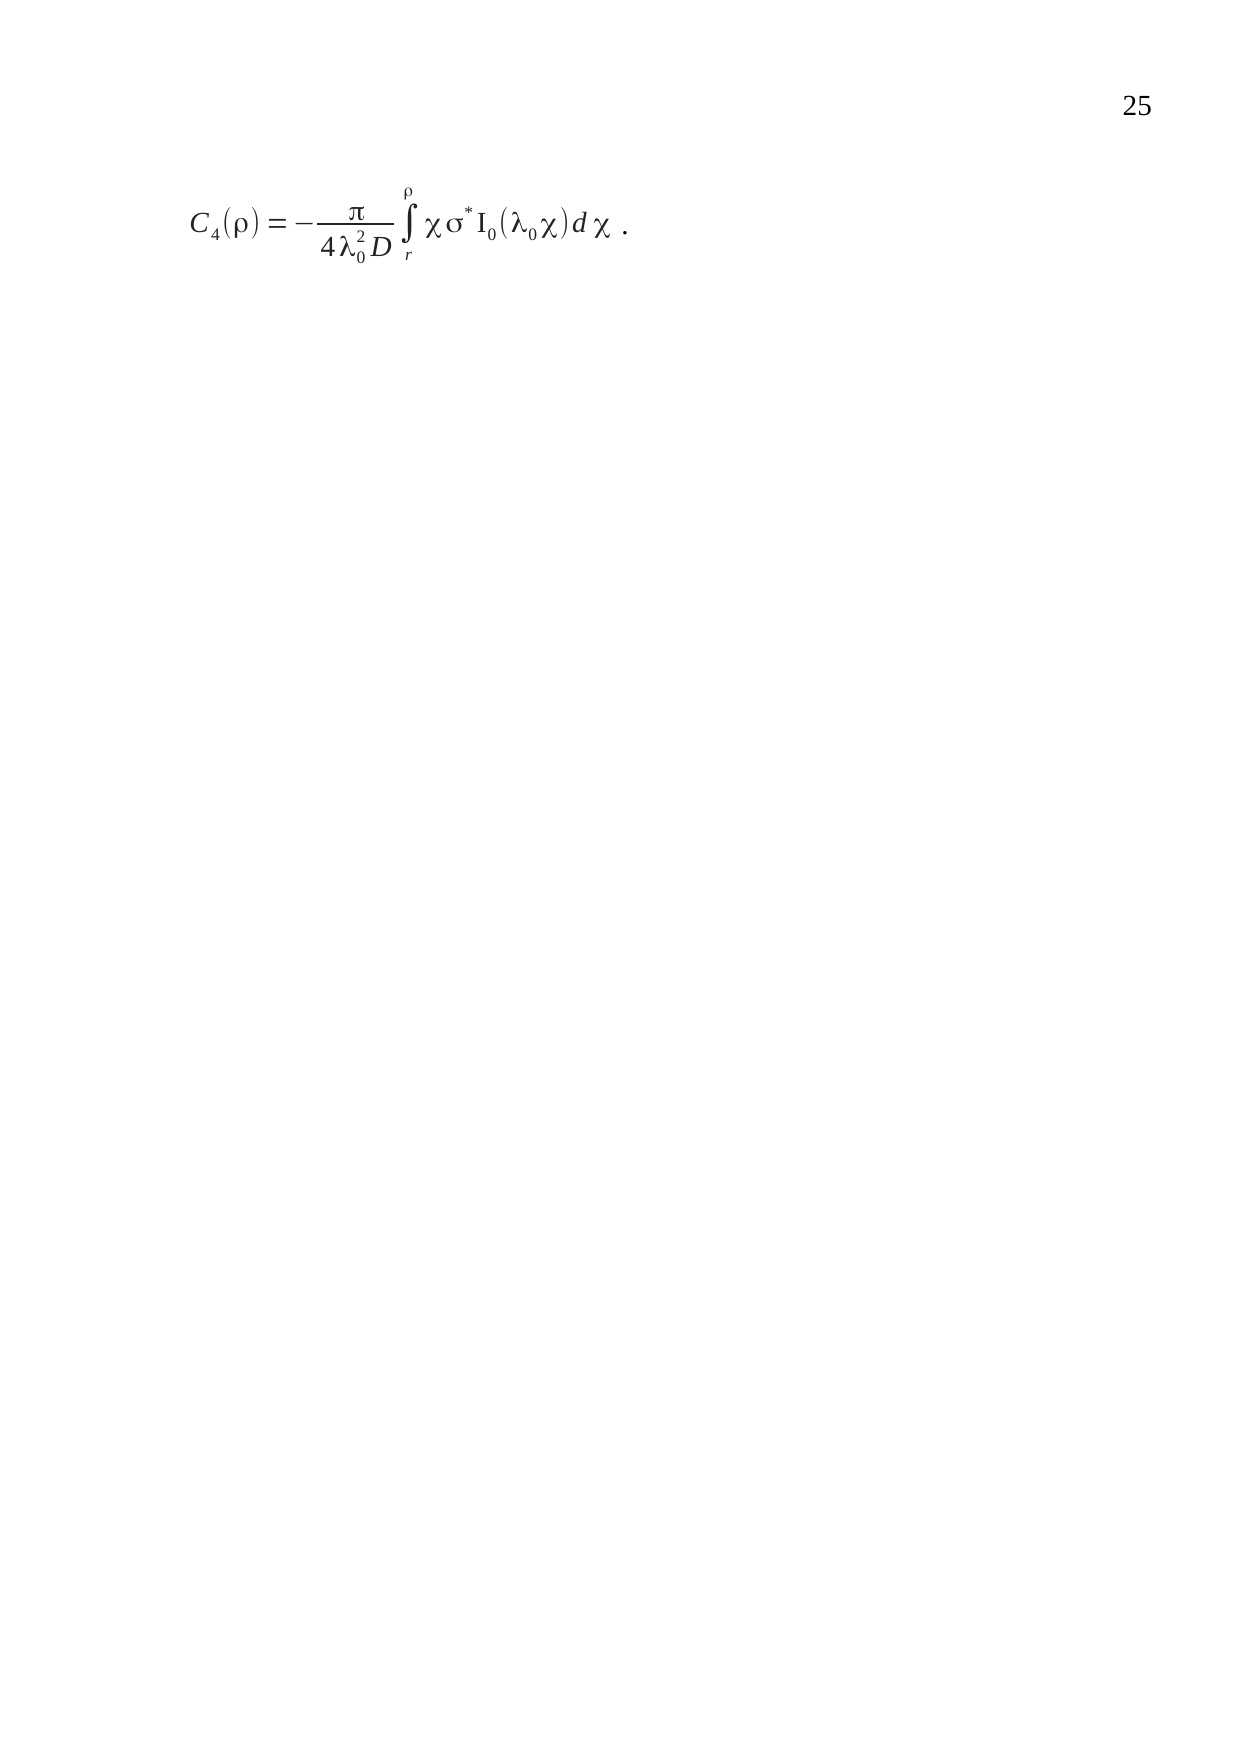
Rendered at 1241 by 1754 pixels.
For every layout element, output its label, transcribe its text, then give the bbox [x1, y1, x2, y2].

text . [148, 153, 1152, 297]
